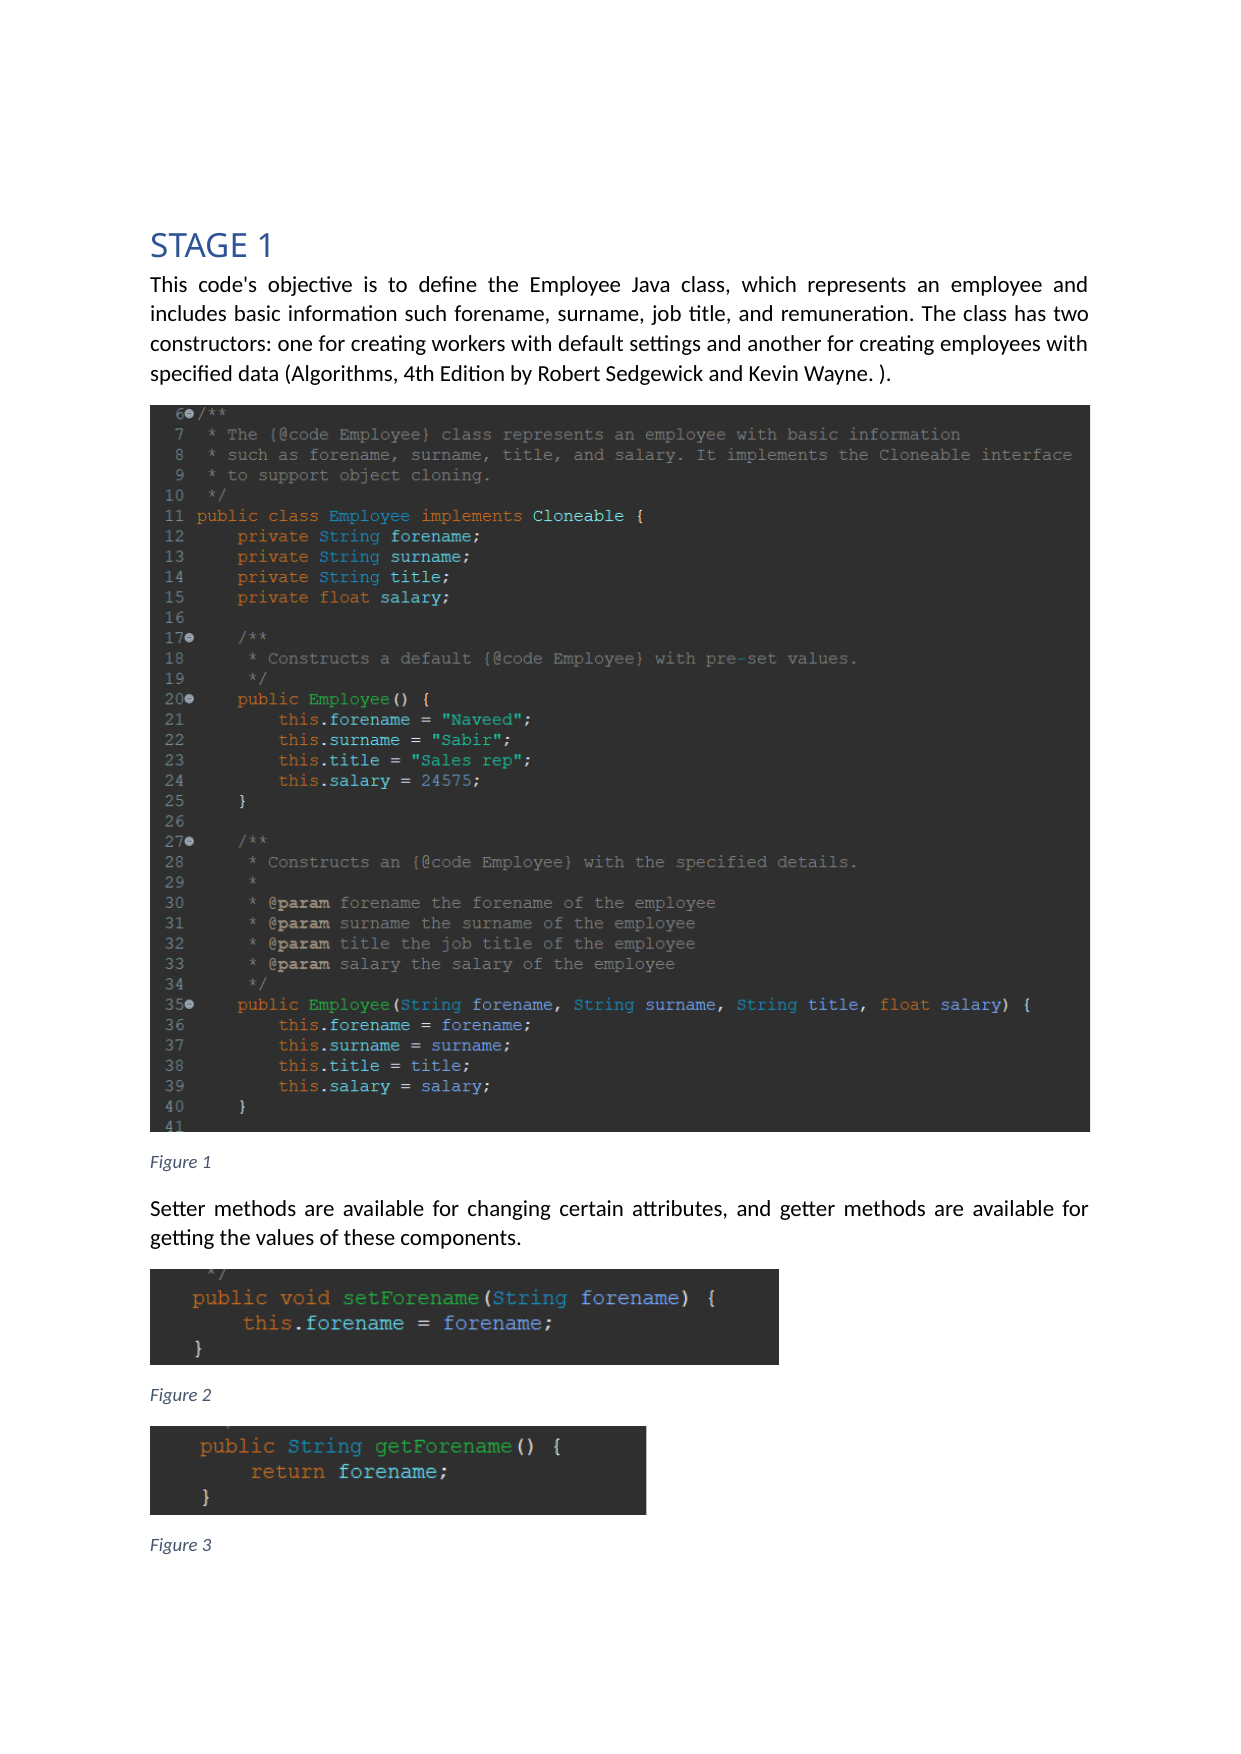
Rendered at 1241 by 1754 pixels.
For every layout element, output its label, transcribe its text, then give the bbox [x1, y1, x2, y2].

text This code's objective is to define the Employee Java class, which represents an employee and includes basic information such forename, surname, job title, and remuneration. The class has two constructors: one for creating workers with default settings and another for creating employees with specified data (Algorithms, 4th Edition by Robert Sedgewick and Kevin Wayne. ). [150, 270, 1090, 387]
subtitle STAGE 1 [150, 222, 1090, 267]
text Setter methods are available for changing certain attributes, and getter methods are available for getting the values of these components. [150, 1194, 1090, 1251]
text Figure 3 [150, 1533, 1090, 1556]
text Figure 1 [150, 1150, 1090, 1173]
text Figure 2 [150, 1383, 1090, 1406]
